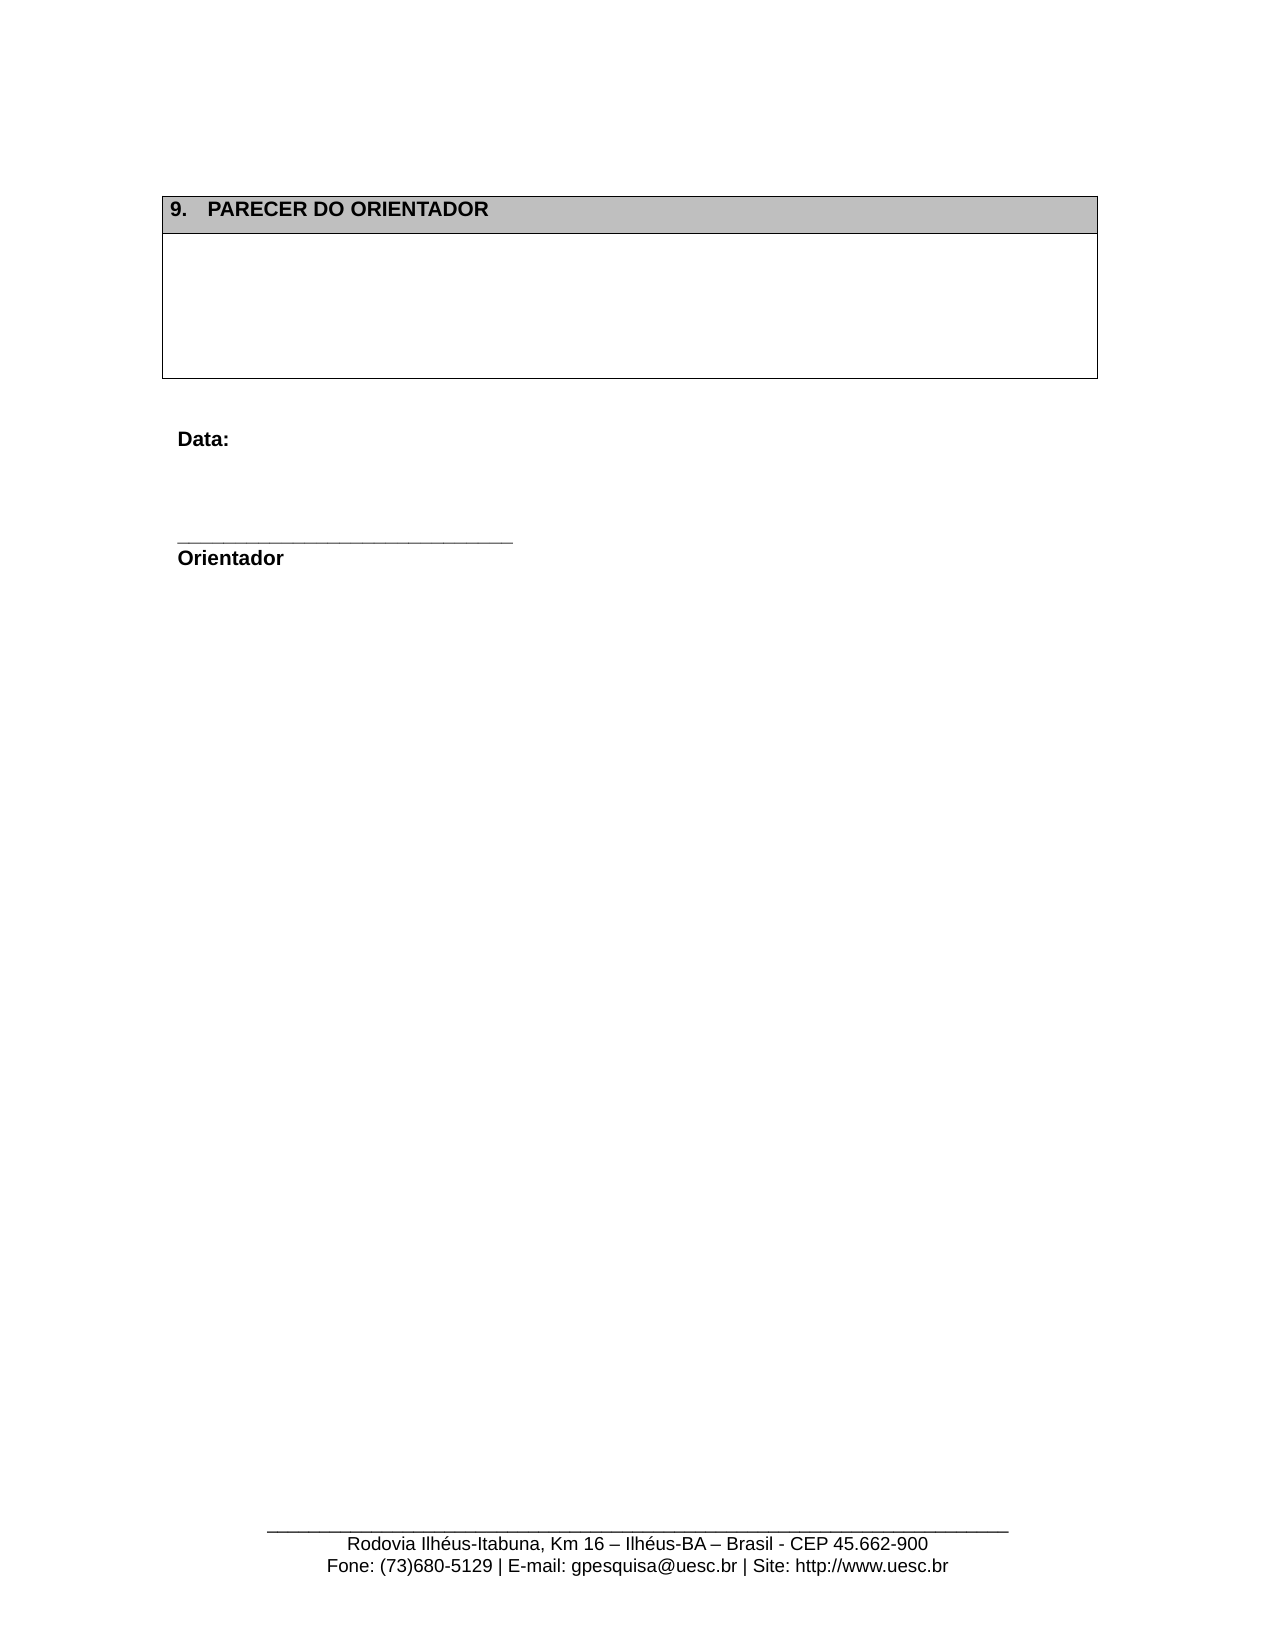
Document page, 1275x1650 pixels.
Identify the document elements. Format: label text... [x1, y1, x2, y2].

text _____________________________ [177, 522, 1098, 546]
text Orientador [177, 546, 1098, 570]
text Data: [177, 426, 1098, 450]
table_header PARECER DO ORIENTADOR [163, 197, 1097, 233]
table_cell [163, 234, 1097, 377]
